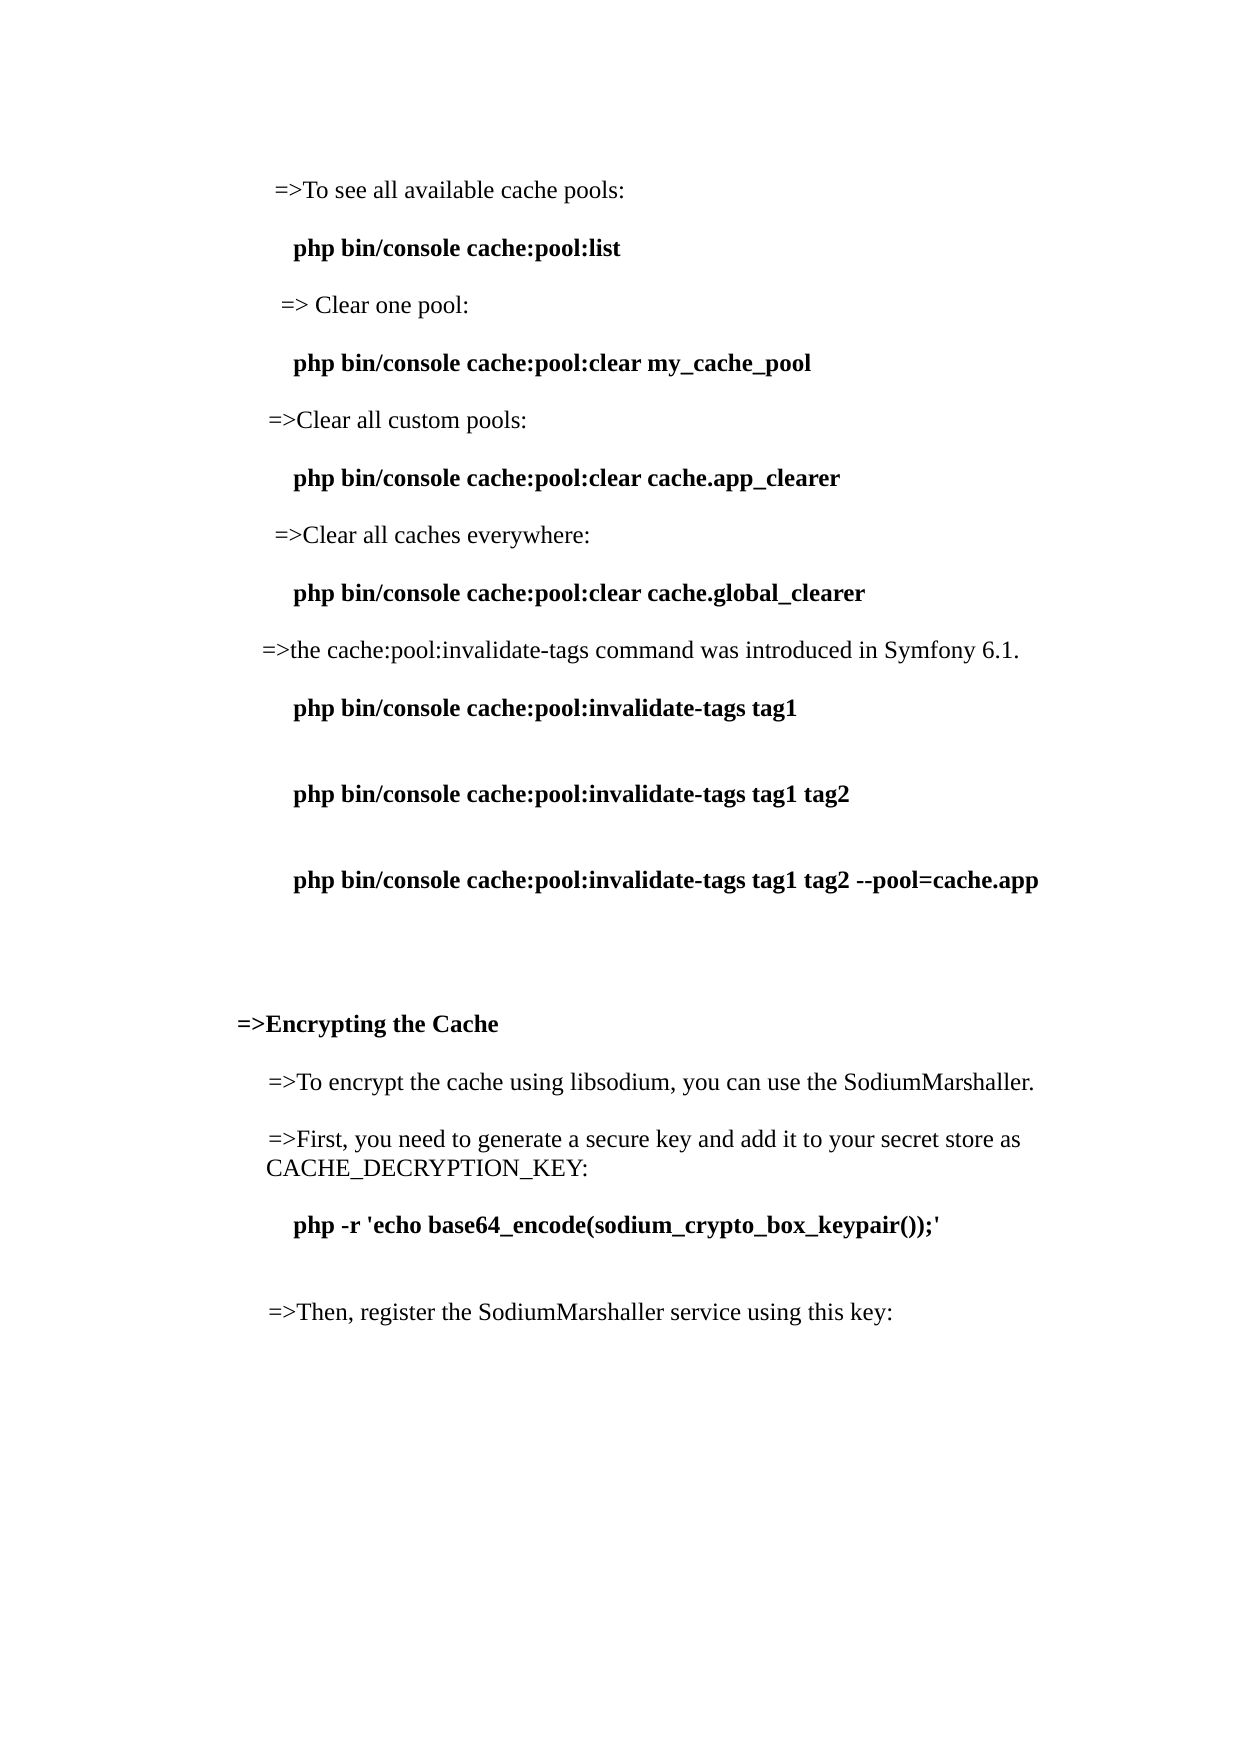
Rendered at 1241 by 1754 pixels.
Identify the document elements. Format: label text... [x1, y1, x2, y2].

text php -r 'echo base64_encode(sodium_crypto_box_keypair());' [118, 1211, 1122, 1239]
text php bin/console cache:pool:invalidate-tags tag1 tag2 --pool=cache.app [118, 866, 1122, 894]
text php bin/console cache:pool:clear cache.app_clearer [118, 463, 1122, 492]
text =>To see all available cache pools: [118, 176, 1122, 204]
text =>Then, register the SodiumMarshaller service using this key: [118, 1297, 1122, 1326]
text php bin/console cache:pool:list [118, 233, 1122, 262]
text =>Clear all custom pools: [118, 406, 1122, 434]
text => Clear one pool: [118, 291, 1122, 319]
text php bin/console cache:pool:invalidate-tags tag1 tag2 [118, 779, 1122, 808]
text =>First, you need to generate a secure key and add it to your secret store as CACHE_DECRYPTION_KEY: [118, 1124, 1122, 1182]
text php bin/console cache:pool:clear my_cache_pool [118, 348, 1122, 377]
text =>Encrypting the Cache [118, 1009, 1122, 1038]
text php bin/console cache:pool:clear cache.global_clearer [118, 578, 1122, 607]
text =>Clear all caches everywhere: [118, 521, 1122, 549]
text =>To encrypt the cache using libsodium, you can use the SodiumMarshaller. [118, 1067, 1122, 1096]
text php bin/console cache:pool:invalidate-tags tag1 [118, 693, 1122, 722]
text =>the cache:pool:invalidate-tags command was introduced in Symfony 6.1. [118, 636, 1122, 664]
